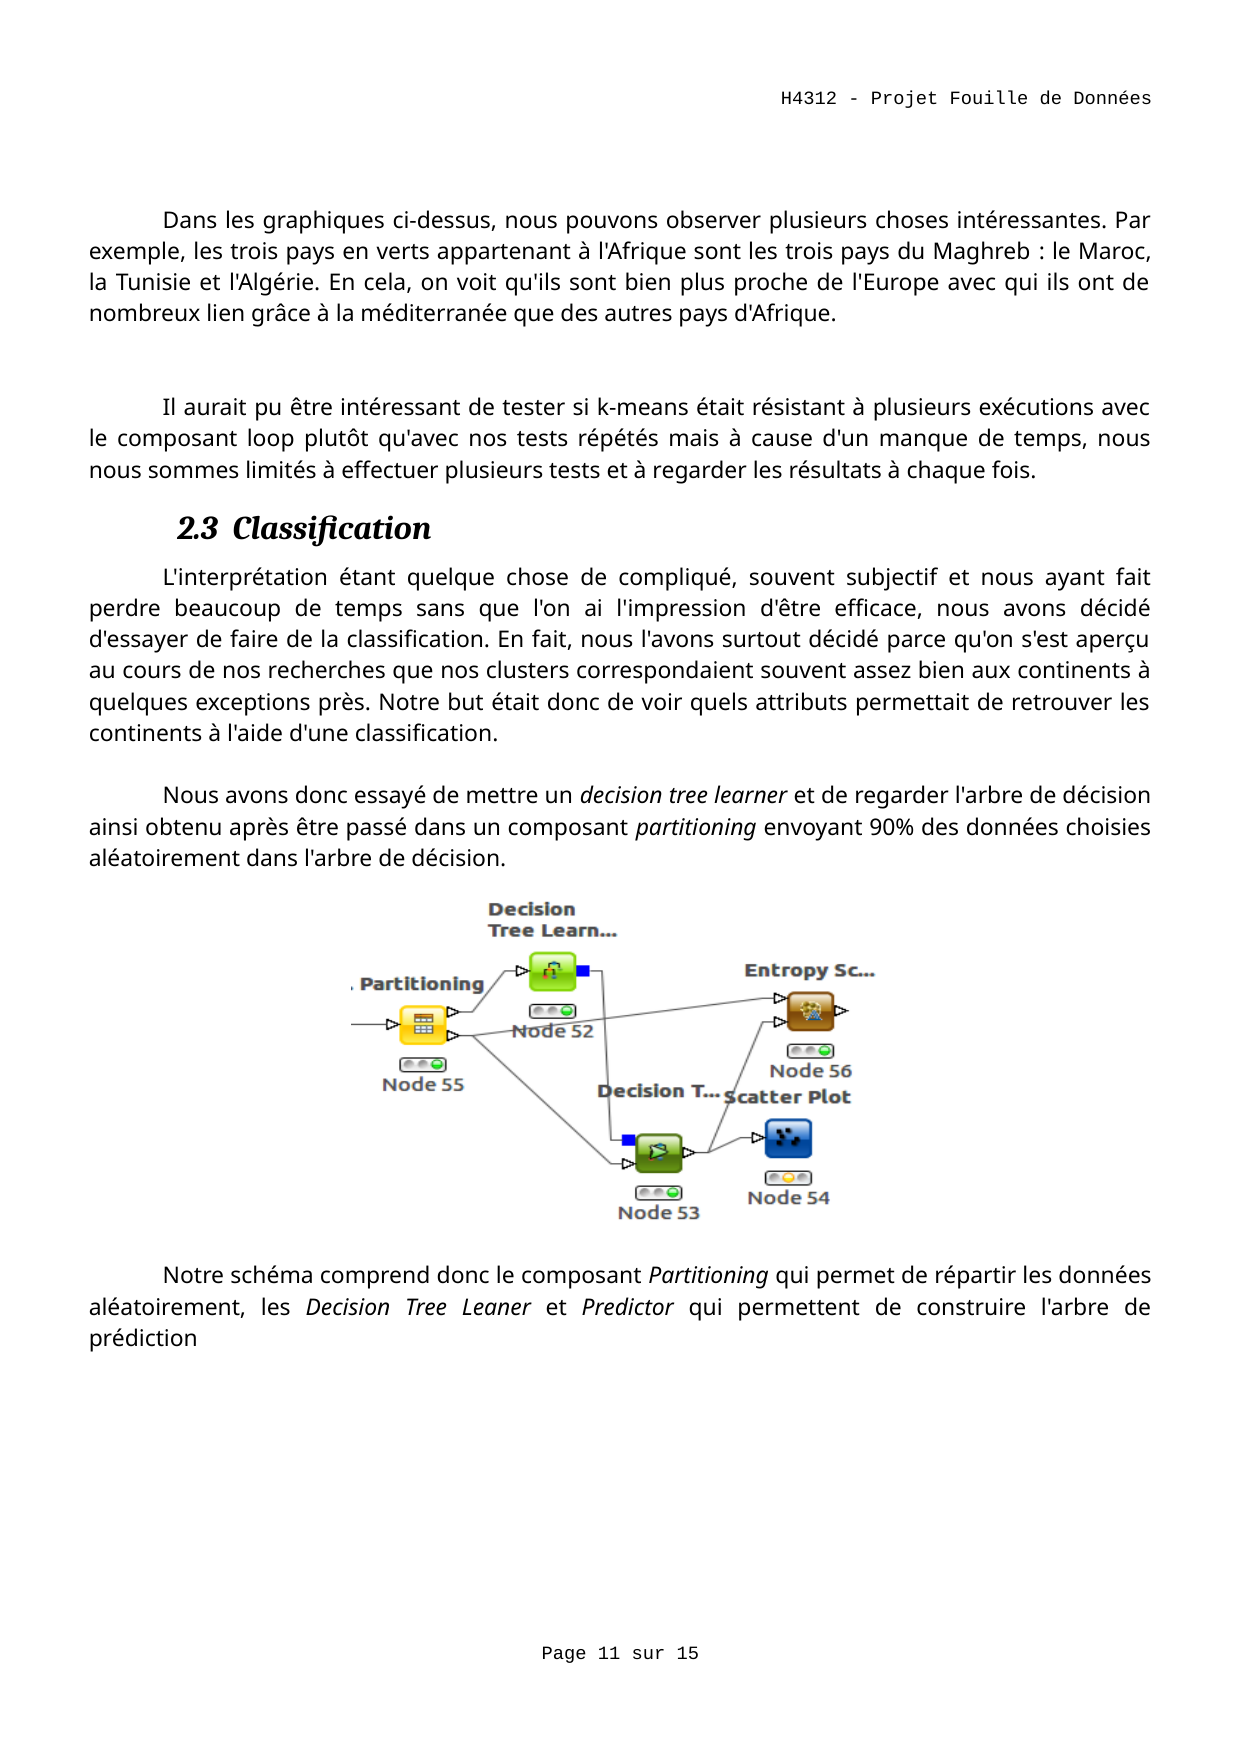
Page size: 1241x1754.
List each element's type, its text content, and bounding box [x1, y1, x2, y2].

text Dans les graphiques ci-dessus, nous pouvons observer plusieurs choses intéressantes. Par exemple, les trois pays en verts appartenant à l'Afrique sont les trois pays du Maghreb : le Maroc, la Tunisie et l'Algérie. En cela, on voit qu'ils sont bien plus proche de l'Europe avec qui ils ont de nombreux lien grâce à la méditerranée que des autres pays d'Afrique. [88, 203, 1152, 328]
text L'interprétation étant quelque chose de compliqué, souvent subjectif et nous ayant fait perdre beaucoup de temps sans que l'on ai l'impression d'être efficace, nous avons décidé d'essayer de faire de la classification. En fait, nous l'avons surtout décidé parce qu'on s'est aperçu au cours de nos recherches que nos clusters correspondaient souvent assez bien aux continents à quelques exceptions près. Notre but était donc de voir quels attributs permettait de retrouver les continents à l'aide d'une classification. [88, 561, 1152, 748]
text Notre schéma comprend donc le composant Partitioning qui permet de répartir les données aléatoirement, les Decision Tree Leaner et Predictor qui permettent de construire l'arbre de prédiction [88, 1259, 1152, 1353]
subtitle Classification [177, 510, 1134, 548]
picture [351, 892, 910, 1228]
text Il aurait pu être intéressant de tester si k-means était résistant à plusieurs exécutions avec le composant loop plutôt qu'avec nos tests répétés mais à cause d'un manque de temps, nous nous sommes limités à effectuer plusieurs tests et à regarder les résultats à chaque fois. [88, 391, 1152, 485]
text Nous avons donc essayé de mettre un decision tree learner et de regarder l'arbre de décision ainsi obtenu après être passé dans un composant partitioning envoyant 90% des données choisies aléatoirement dans l'arbre de décision. [88, 779, 1152, 873]
